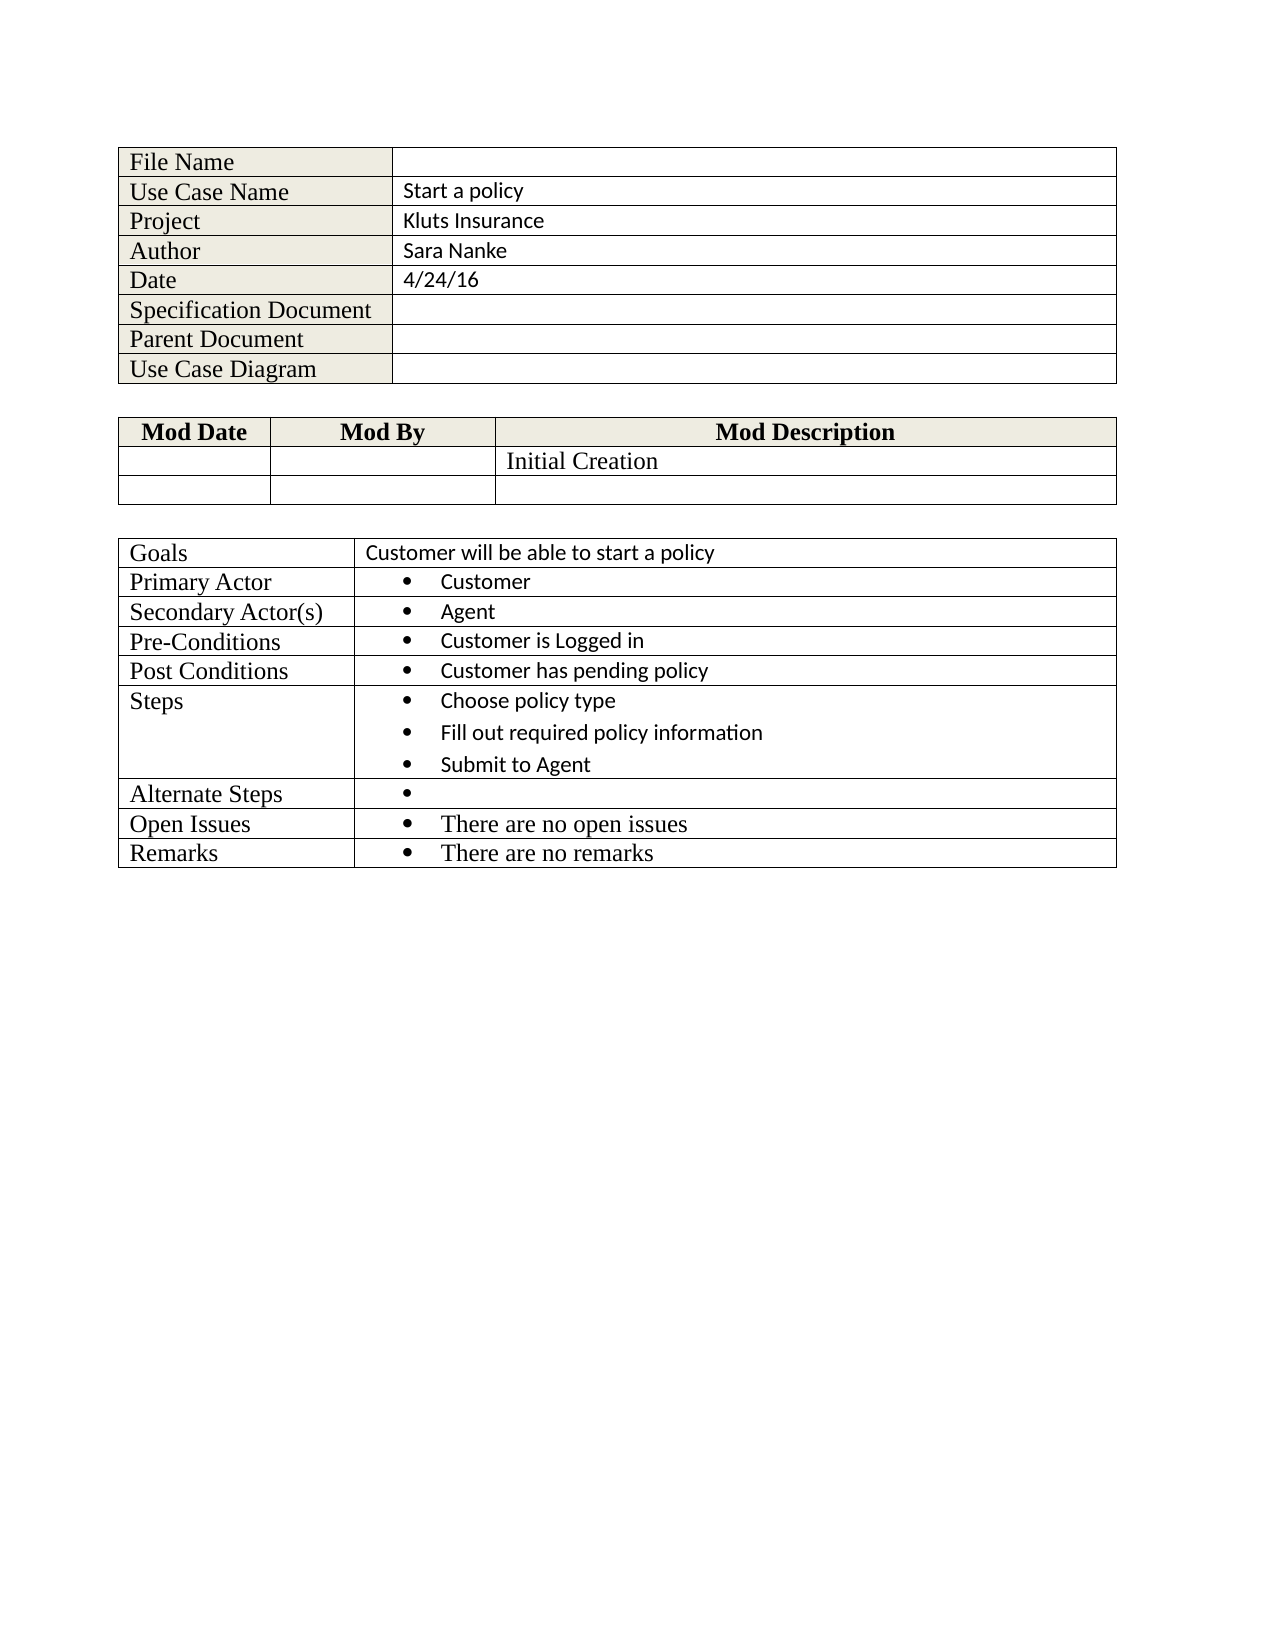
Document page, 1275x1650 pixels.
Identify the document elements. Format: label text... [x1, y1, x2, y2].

table_cell [271, 476, 495, 504]
table_cell [119, 476, 270, 504]
table_header Customer will be able to start a policy [355, 539, 1116, 567]
table_cell There are no open issues [355, 809, 1116, 837]
table_cell Author [119, 236, 392, 264]
table_cell Steps [119, 686, 354, 778]
table_header Mod Date [119, 418, 270, 446]
table_header File Name [119, 148, 392, 176]
table_cell Alternate Steps [119, 779, 354, 808]
table_cell Remarks [119, 839, 354, 867]
table_header Goals [119, 539, 354, 567]
table_cell [119, 447, 270, 475]
table_cell Sara Nanke [393, 236, 1116, 264]
table_cell Project [119, 206, 392, 235]
table_cell Secondary Actor(s) [119, 597, 354, 626]
table_cell Start a policy [393, 177, 1116, 205]
table_cell [355, 779, 1116, 808]
table_cell There are no remarks [355, 839, 1116, 867]
table_cell Post Conditions [119, 656, 354, 685]
table_cell Pre-Conditions [119, 627, 354, 655]
table_cell [393, 295, 1116, 324]
table_cell Customer has pending policy [355, 656, 1116, 685]
table_cell Date [119, 266, 392, 294]
table_cell Customer is Logged in [355, 627, 1116, 655]
table_cell 4/24/16 [393, 266, 1116, 294]
table_cell Customer [355, 568, 1116, 596]
table_cell Initial Creation [496, 447, 1116, 475]
table_cell [496, 476, 1116, 504]
table_cell Open Issues [119, 809, 354, 837]
table_header Mod Description [496, 418, 1116, 446]
table_cell Specification Document [119, 295, 392, 324]
table_header Mod By [271, 418, 495, 446]
table_cell Kluts Insurance [393, 206, 1116, 235]
table_cell [393, 354, 1116, 383]
table_cell Agent [355, 597, 1116, 626]
table_cell Parent Document [119, 325, 392, 353]
table_cell [393, 325, 1116, 353]
table_cell Primary Actor [119, 568, 354, 596]
table_cell Use Case Name [119, 177, 392, 205]
table_cell Choose policy type Fill out required policy information Submit to Agent [355, 686, 1116, 778]
table_cell Use Case Diagram [119, 354, 392, 383]
table_header [393, 148, 1116, 176]
table_cell [271, 447, 495, 475]
